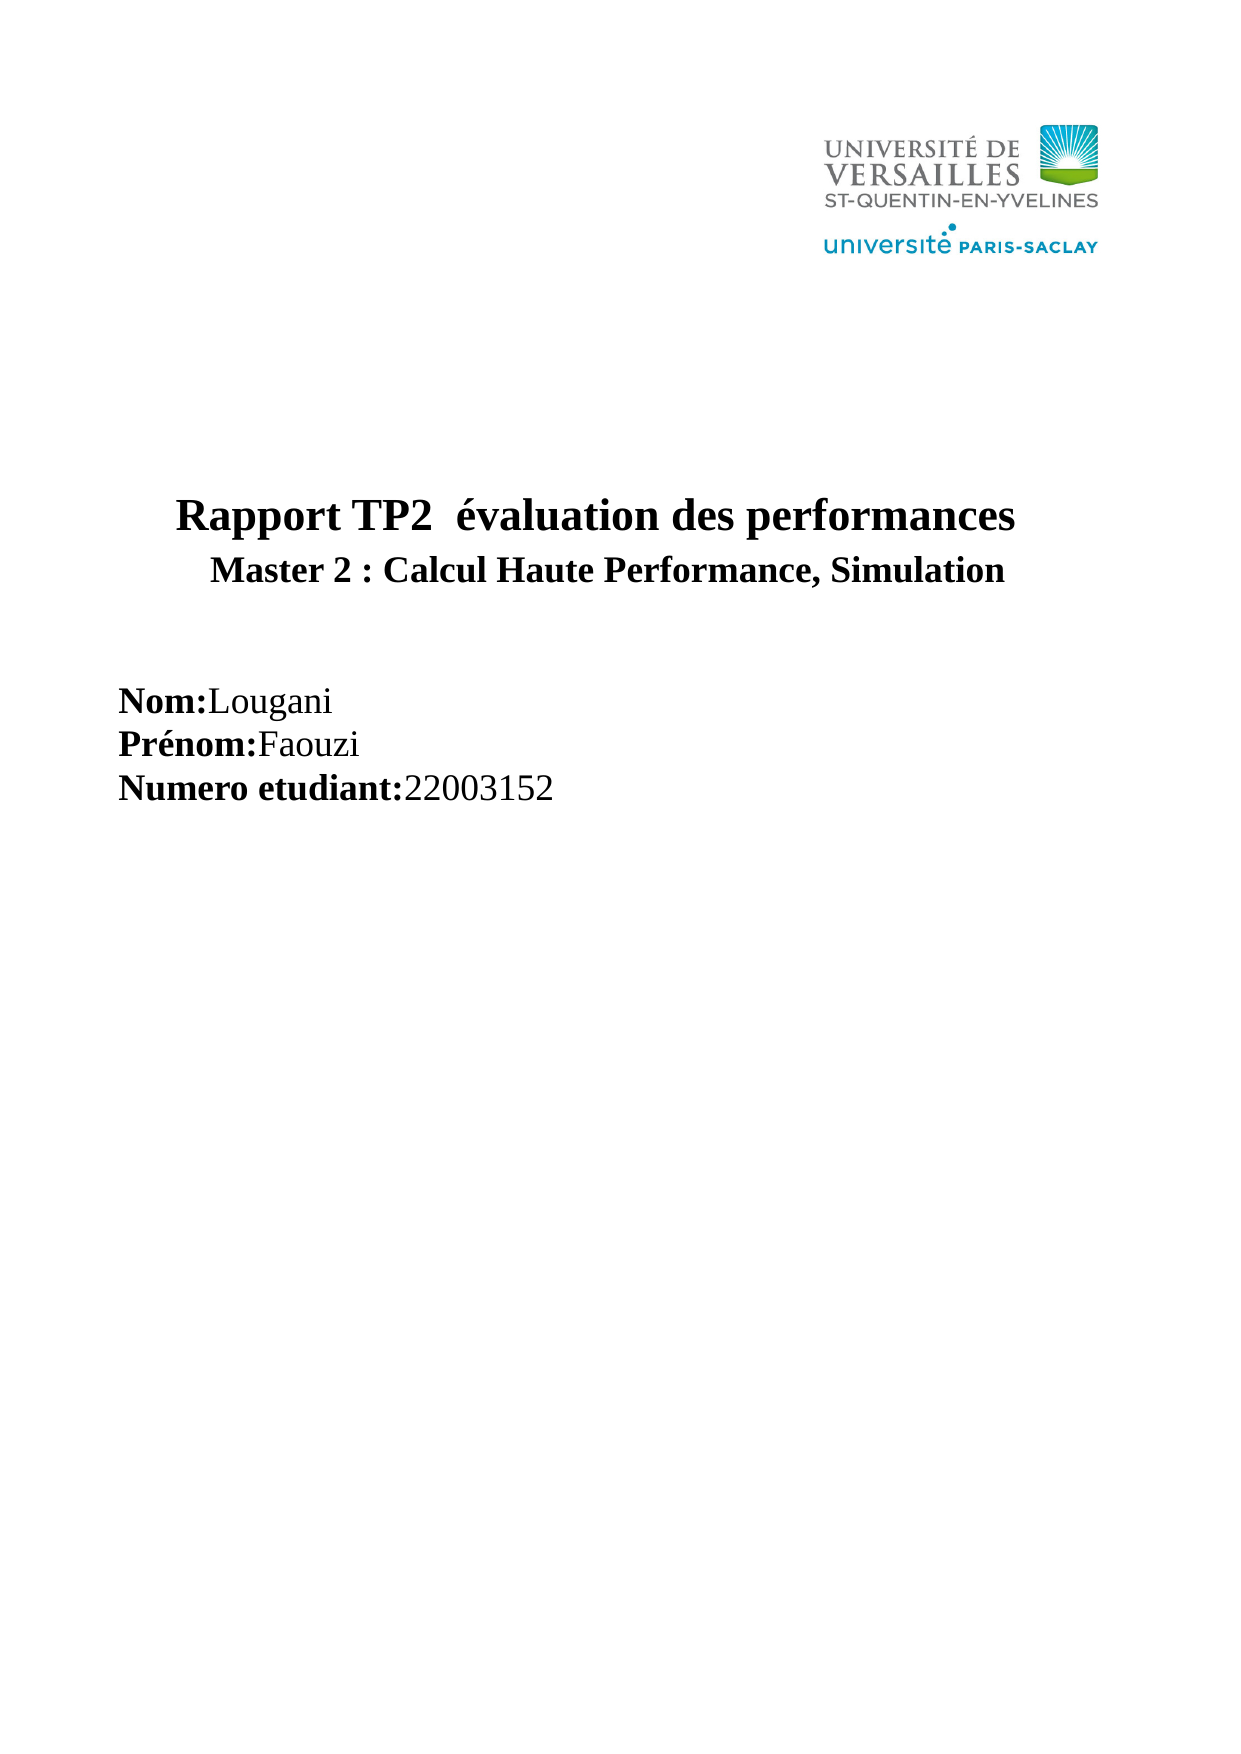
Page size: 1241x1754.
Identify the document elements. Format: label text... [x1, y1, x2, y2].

text Prénom:Faouzi [118, 722, 1122, 765]
picture [813, 117, 1112, 264]
text Master 2 : Calcul Haute Performance, Simulation [118, 540, 1122, 592]
text Rapport TP2 évaluation des performances [118, 487, 1122, 540]
text Nom:Lougani [118, 679, 1122, 722]
text Numero etudiant:22003152 [118, 765, 1122, 808]
